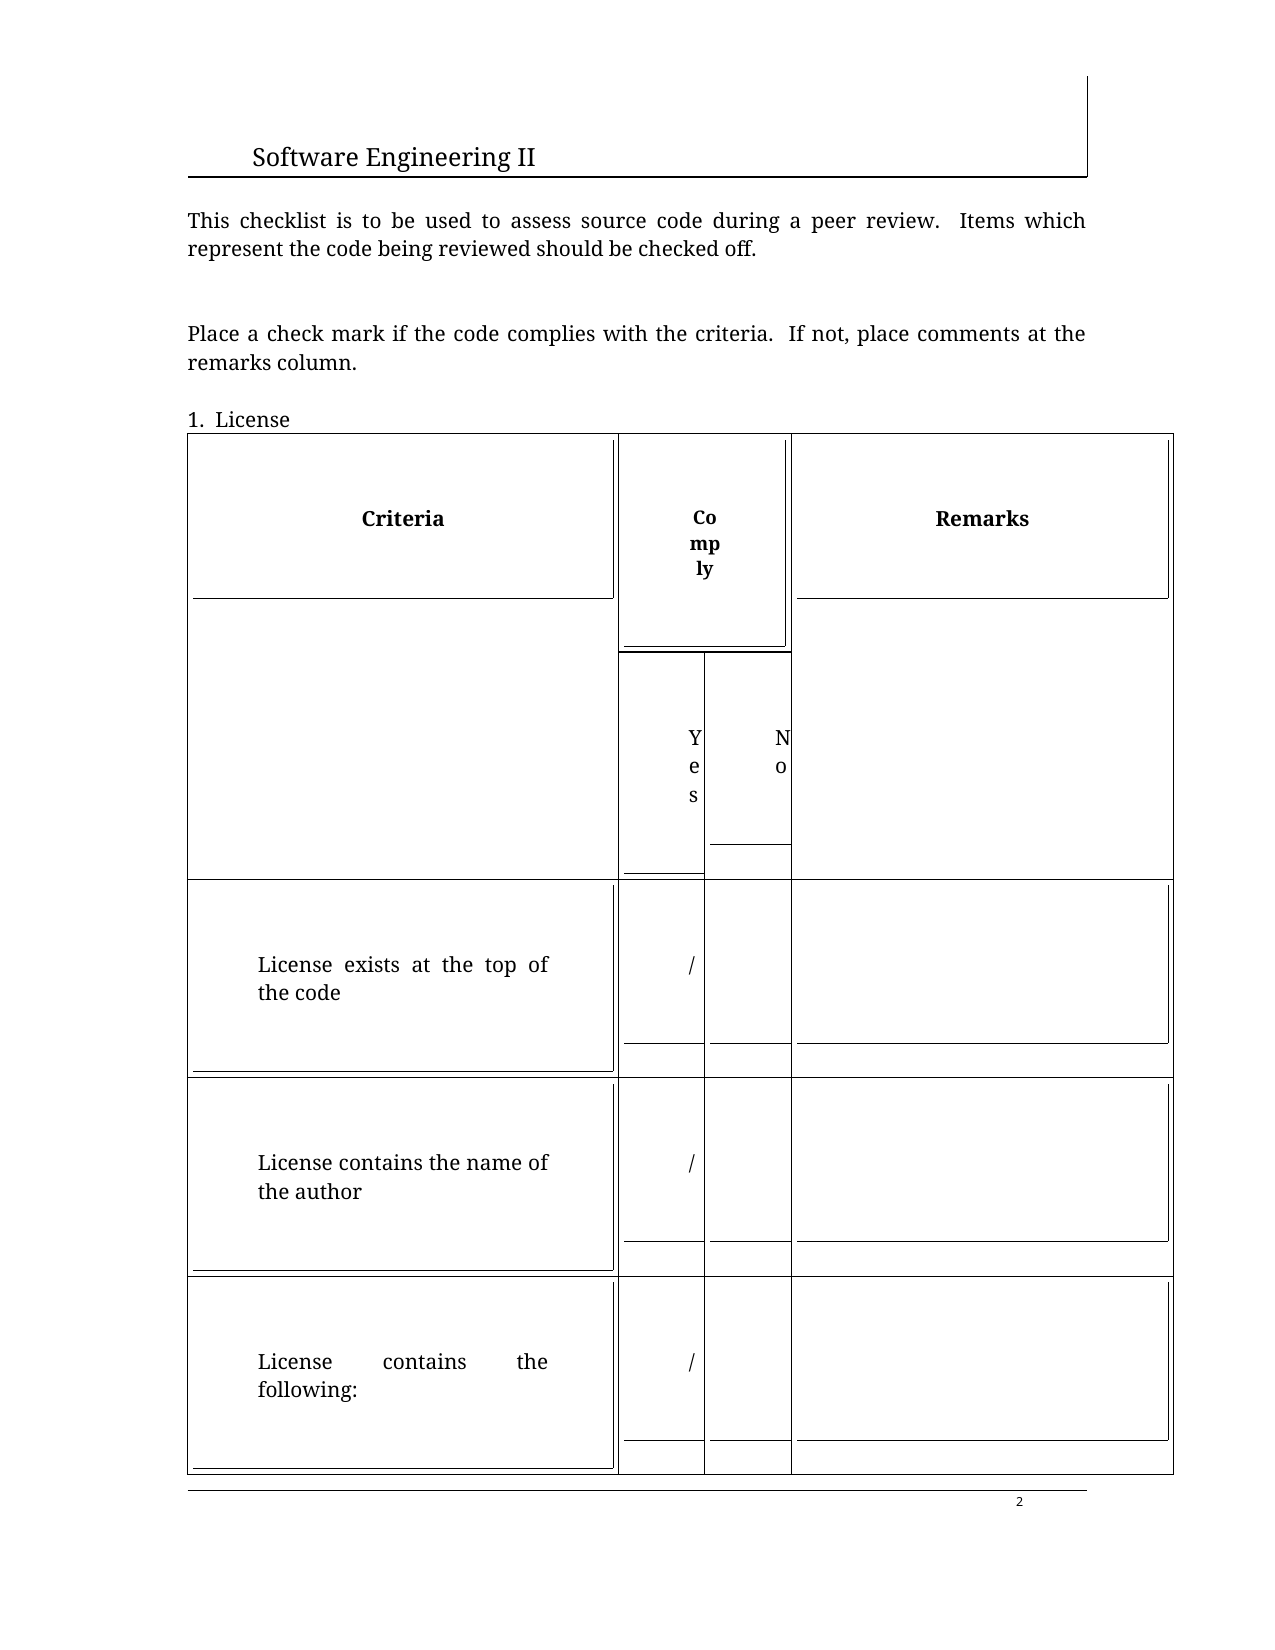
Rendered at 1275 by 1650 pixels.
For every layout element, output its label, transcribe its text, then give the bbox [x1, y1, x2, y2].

table_cell Yes [619, 653, 704, 878]
table_header Remarks [792, 434, 1173, 878]
table_cell License contains the name of the author [188, 1078, 618, 1276]
table_cell / [619, 880, 704, 1077]
table_header Comply [619, 434, 791, 651]
table_cell [705, 1078, 791, 1276]
text This checklist is to be used to assess source code during a peer review. Items which represent the code being reviewed should be checked off. [187, 206, 1087, 263]
table_cell / [619, 1078, 704, 1276]
table_cell [792, 1078, 1173, 1276]
table_cell [792, 1277, 1173, 1474]
table_cell No [705, 653, 791, 878]
table_header Criteria [188, 434, 618, 878]
table_cell [705, 880, 791, 1077]
table_cell [705, 1277, 791, 1474]
table_cell License exists at the top of the code [188, 880, 618, 1077]
text 1. License [187, 405, 1087, 433]
table_cell [792, 880, 1173, 1077]
table_cell License contains the following: [188, 1277, 618, 1474]
text Place a check mark if the code complies with the criteria. If not, place comments at the remarks column. [187, 319, 1087, 376]
table_cell / [619, 1277, 704, 1474]
